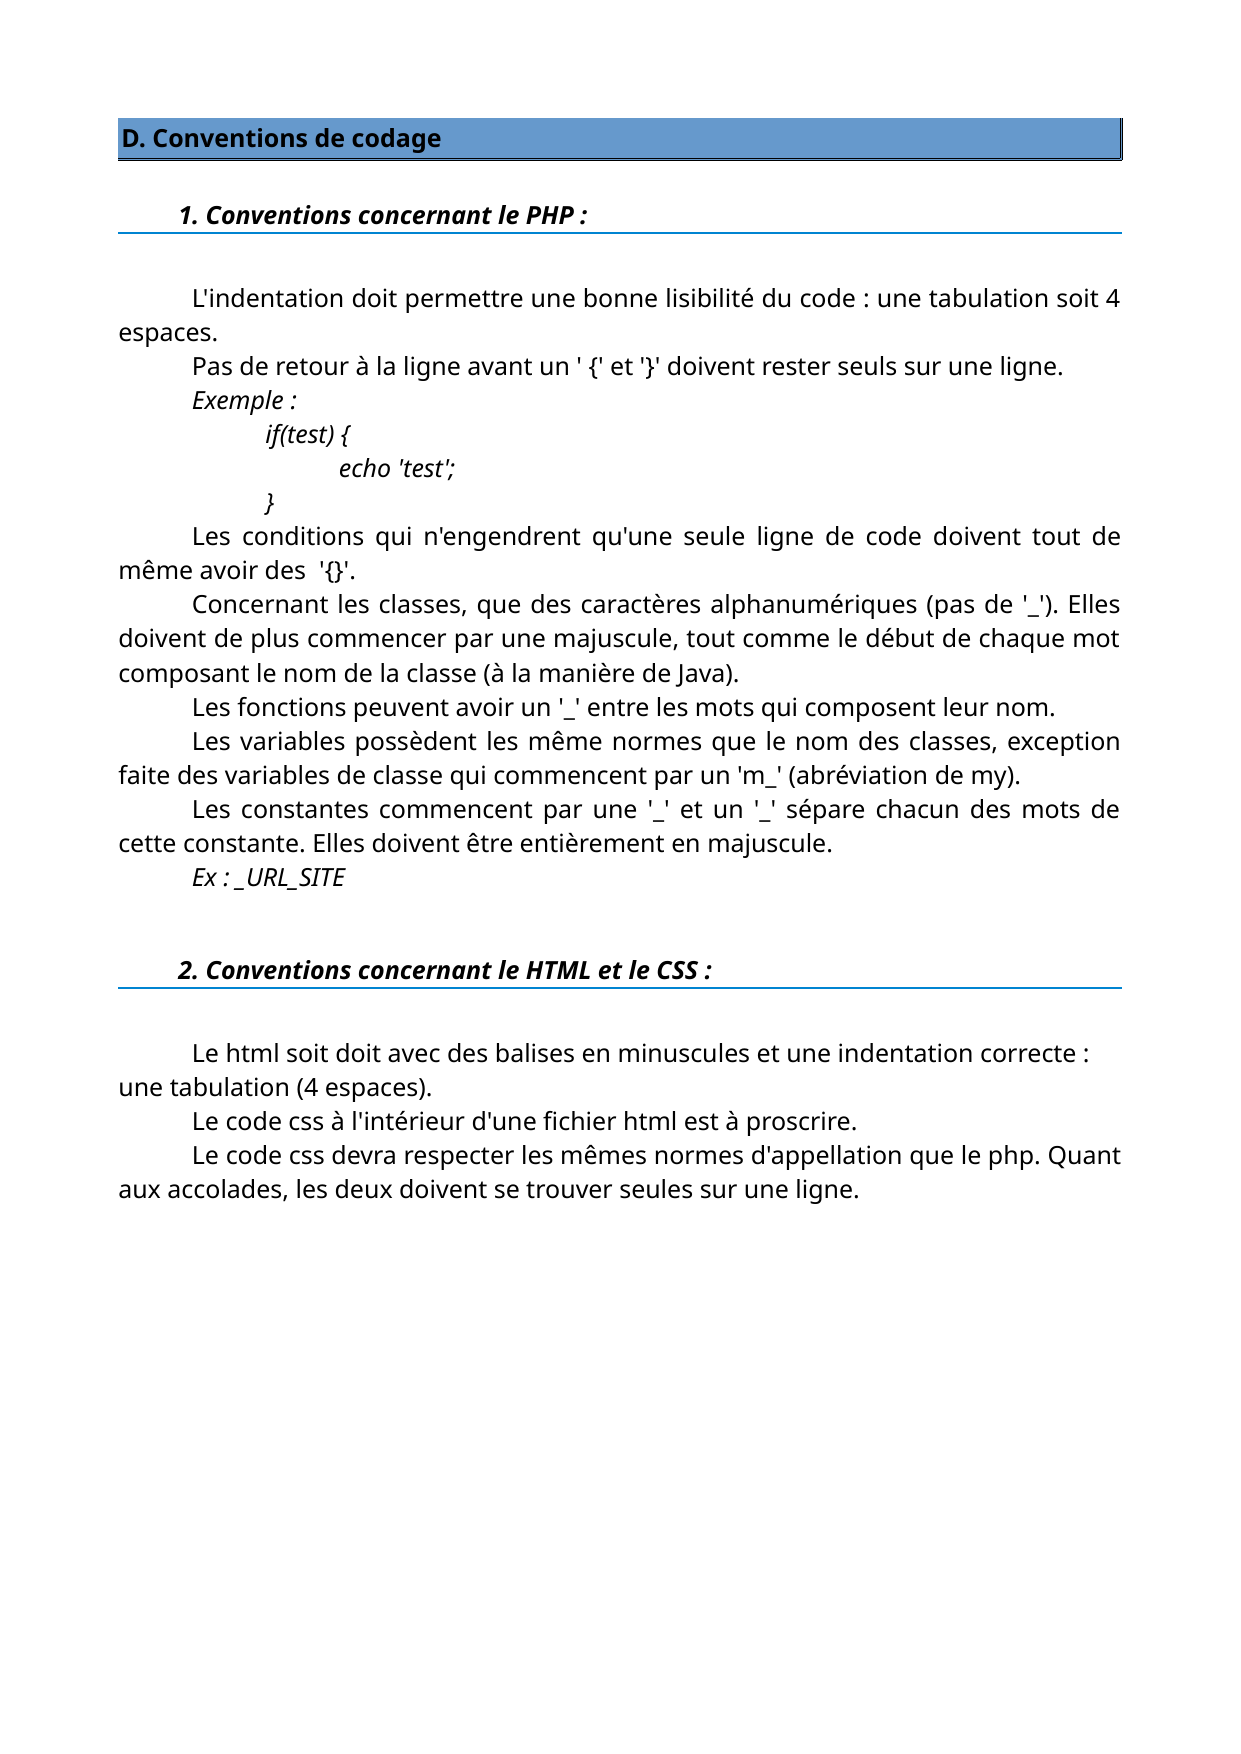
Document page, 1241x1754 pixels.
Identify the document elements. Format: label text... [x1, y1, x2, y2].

text Le code css à l'intérieur d'une fichier html est à proscrire. [118, 1103, 1122, 1138]
subtitle 1. Conventions concernant le PHP : [118, 198, 1122, 232]
text Exemple : [118, 383, 1122, 417]
text Concernant les classes, que des caractères alphanumériques (pas de '_'). Elles doivent de plus commencer par une majuscule, tout comme le début de chaque mot composant le nom de la classe (à la manière de Java). [118, 587, 1122, 689]
text Les conditions qui n'engendrent qu'une seule ligne de code doivent tout de même avoir des '{}'. [118, 519, 1122, 587]
subtitle 2. Conventions concernant le HTML et le CSS : [118, 953, 1122, 987]
text Ex : _URL_SITE [118, 859, 1122, 894]
text Le html soit doit avec des balises en minuscules et une indentation correcte : une tabulation (4 espaces). [118, 1035, 1122, 1103]
text Pas de retour à la ligne avant un ' {' et '}' doivent rester seuls sur une ligne. [118, 349, 1122, 383]
text Les fonctions peuvent avoir un '_' entre les mots qui composent leur nom. [118, 689, 1122, 723]
text echo 'test'; [118, 451, 1122, 485]
text } [118, 485, 1122, 519]
text Le code css devra respecter les mêmes normes d'appellation que le php. Quant aux accolades, les deux doivent se trouver seules sur une ligne. [118, 1138, 1122, 1206]
subtitle D. Conventions de codage [118, 118, 1122, 160]
text L'indentation doit permettre une bonne lisibilité du code : une tabulation soit 4 espaces. [118, 281, 1122, 349]
text Les constantes commencent par une '_' et un '_' sépare chacun des mots de cette constante. Elles doivent être entièrement en majuscule. [118, 791, 1122, 859]
text Les variables possèdent les même normes que le nom des classes, exception faite des variables de classe qui commencent par un 'm_' (abréviation de my). [118, 723, 1122, 791]
text if(test) { [118, 417, 1122, 451]
